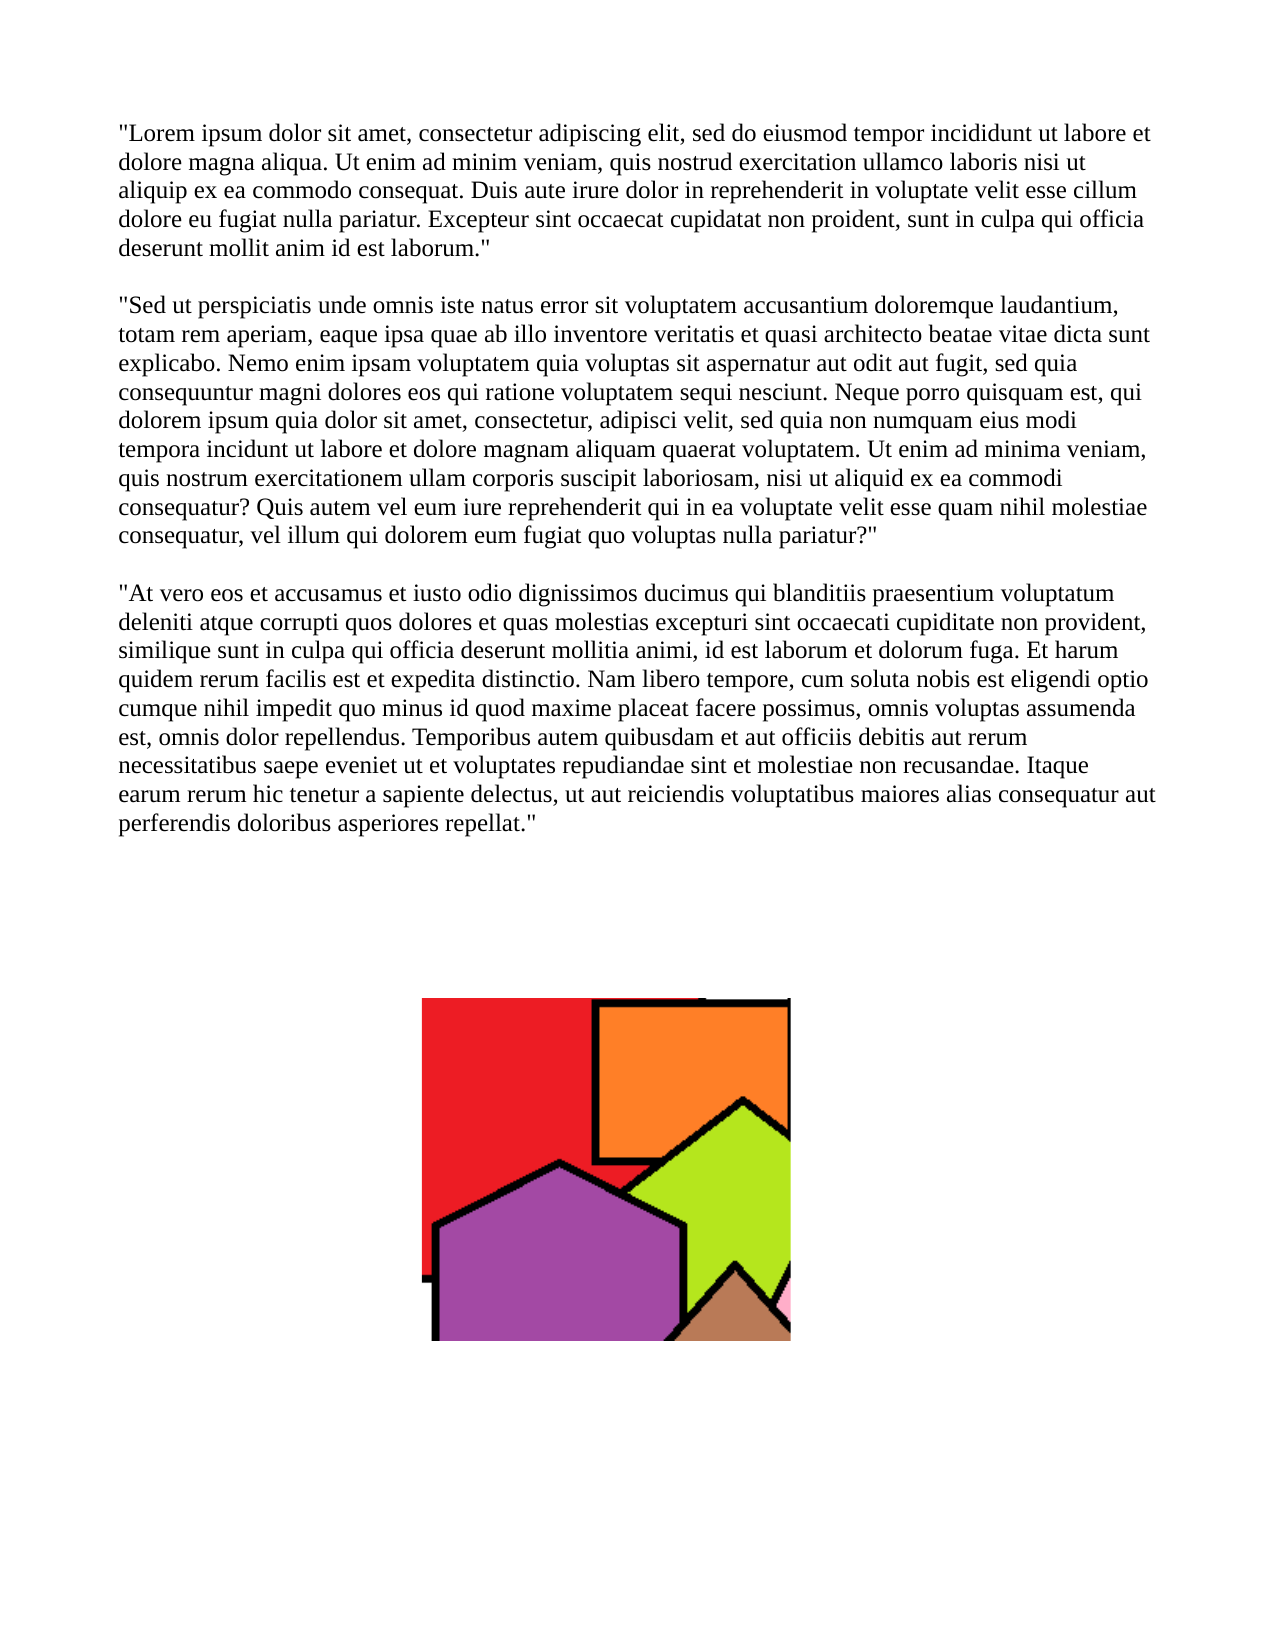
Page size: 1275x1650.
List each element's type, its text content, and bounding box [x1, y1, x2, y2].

picture [421, 998, 791, 1341]
text "At vero eos et accusamus et iusto odio dignissimos ducimus qui blanditiis praesentium voluptatum deleniti atque corrupti quos dolores et quas molestias excepturi sint occaecati cupiditate non provident, similique sunt in culpa qui officia deserunt mollitia animi, id est laborum et dolorum fuga. Et harum quidem rerum facilis est et expedita distinctio. Nam libero tempore, cum soluta nobis est eligendi optio cumque nihil impedit quo minus id quod maxime placeat facere possimus, omnis voluptas assumenda est, omnis dolor repellendus. Temporibus autem quibusdam et aut officiis debitis aut rerum necessitatibus saepe eveniet ut et voluptates repudiandae sint et molestiae non recusandae. Itaque earum rerum hic tenetur a sapiente delectus, ut aut reiciendis voluptatibus maiores alias consequatur aut perferendis doloribus asperiores repellat." [118, 578, 1157, 837]
text "Sed ut perspiciatis unde omnis iste natus error sit voluptatem accusantium doloremque laudantium, totam rem aperiam, eaque ipsa quae ab illo inventore veritatis et quasi architecto beatae vitae dicta sunt explicabo. Nemo enim ipsam voluptatem quia voluptas sit aspernatur aut odit aut fugit, sed quia consequuntur magni dolores eos qui ratione voluptatem sequi nesciunt. Neque porro quisquam est, qui dolorem ipsum quia dolor sit amet, consectetur, adipisci velit, sed quia non numquam eius modi tempora incidunt ut labore et dolore magnam aliquam quaerat voluptatem. Ut enim ad minima veniam, quis nostrum exercitationem ullam corporis suscipit laboriosam, nisi ut aliquid ex ea commodi consequatur? Quis autem vel eum iure reprehenderit qui in ea voluptate velit esse quam nihil molestiae consequatur, vel illum qui dolorem eum fugiat quo voluptas nulla pariatur?" [118, 291, 1157, 549]
text "Lorem ipsum dolor sit amet, consectetur adipiscing elit, sed do eiusmod tempor incididunt ut labore et dolore magna aliqua. Ut enim ad minim veniam, quis nostrud exercitation ullamco laboris nisi ut aliquip ex ea commodo consequat. Duis aute irure dolor in reprehenderit in voluptate velit esse cillum dolore eu fugiat nulla pariatur. Excepteur sint occaecat cupidatat non proident, sunt in culpa qui officia deserunt mollit anim id est laborum." [118, 118, 1157, 262]
